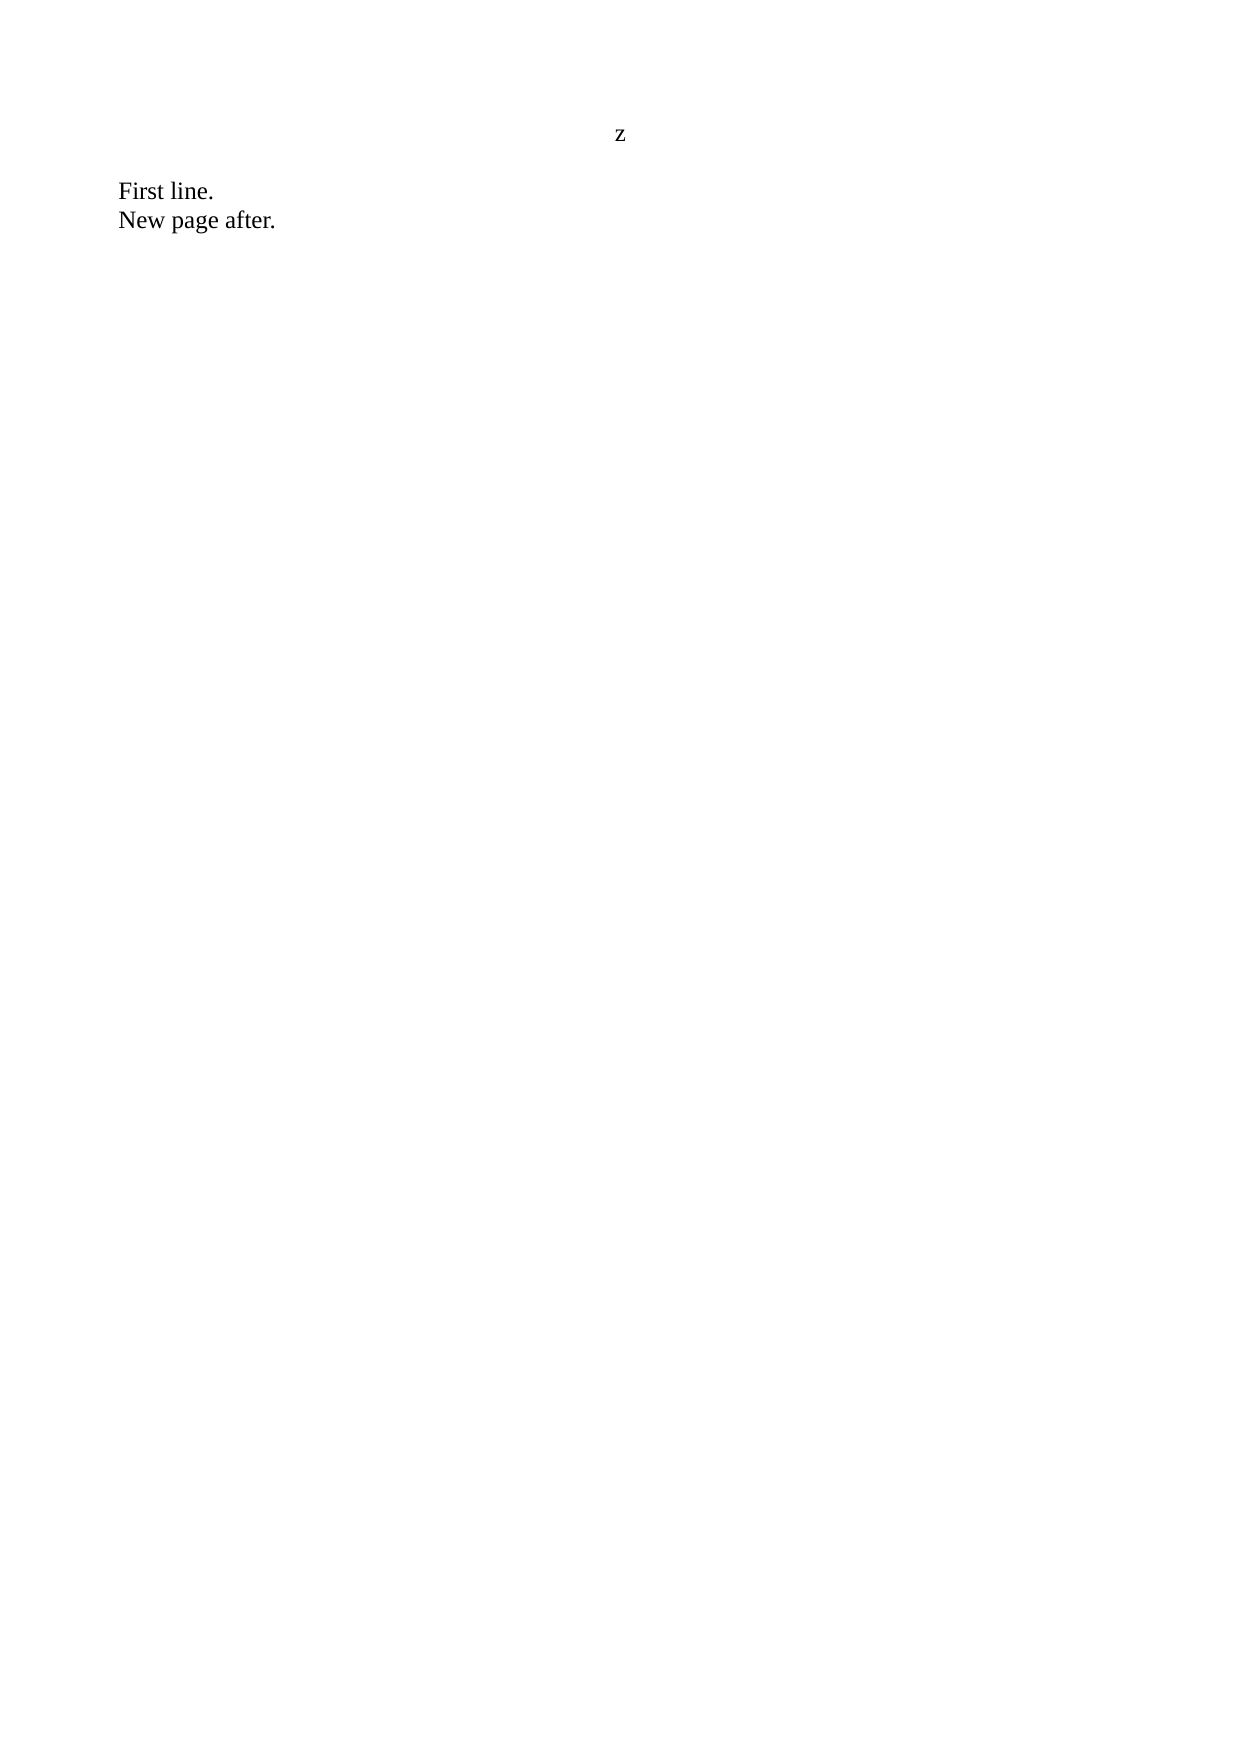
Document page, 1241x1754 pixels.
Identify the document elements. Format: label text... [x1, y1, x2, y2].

text New page after. [118, 205, 1122, 234]
text First line. [118, 176, 1122, 205]
